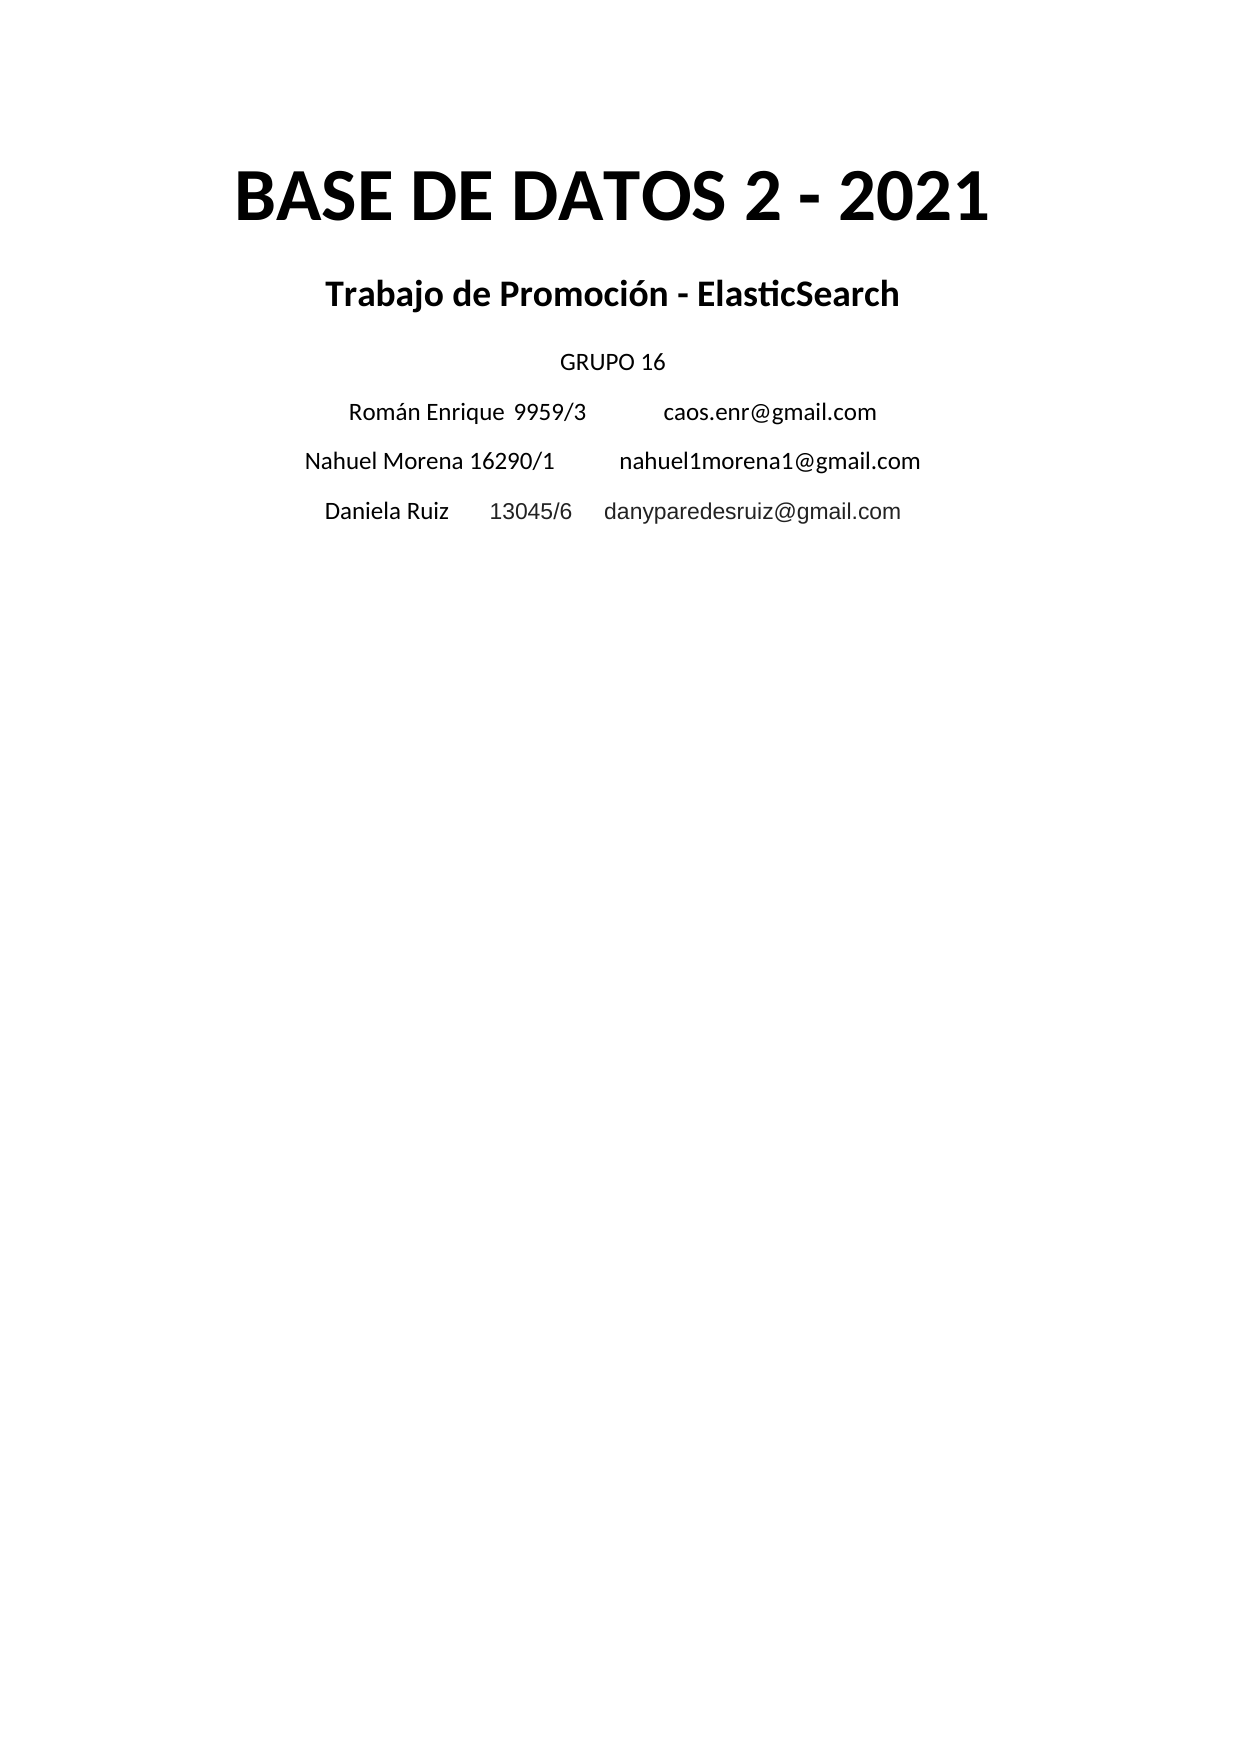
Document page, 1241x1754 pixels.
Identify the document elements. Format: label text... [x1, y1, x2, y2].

text GRUPO 16 [162, 346, 1063, 377]
text Nahuel Morena 16290/1 nahuel1morena1@gmail.com [162, 445, 1063, 476]
title BASE DE DATOS 2 - 2021 [162, 148, 1063, 239]
text Román Enrique 9959/3 caos.enr@gmail.com [162, 396, 1063, 426]
subtitle Trabajo de Promoción - ElasticSearch [162, 270, 1063, 316]
text Daniela Ruiz 13045/6 danyparedesruiz@gmail.com [162, 495, 1063, 525]
